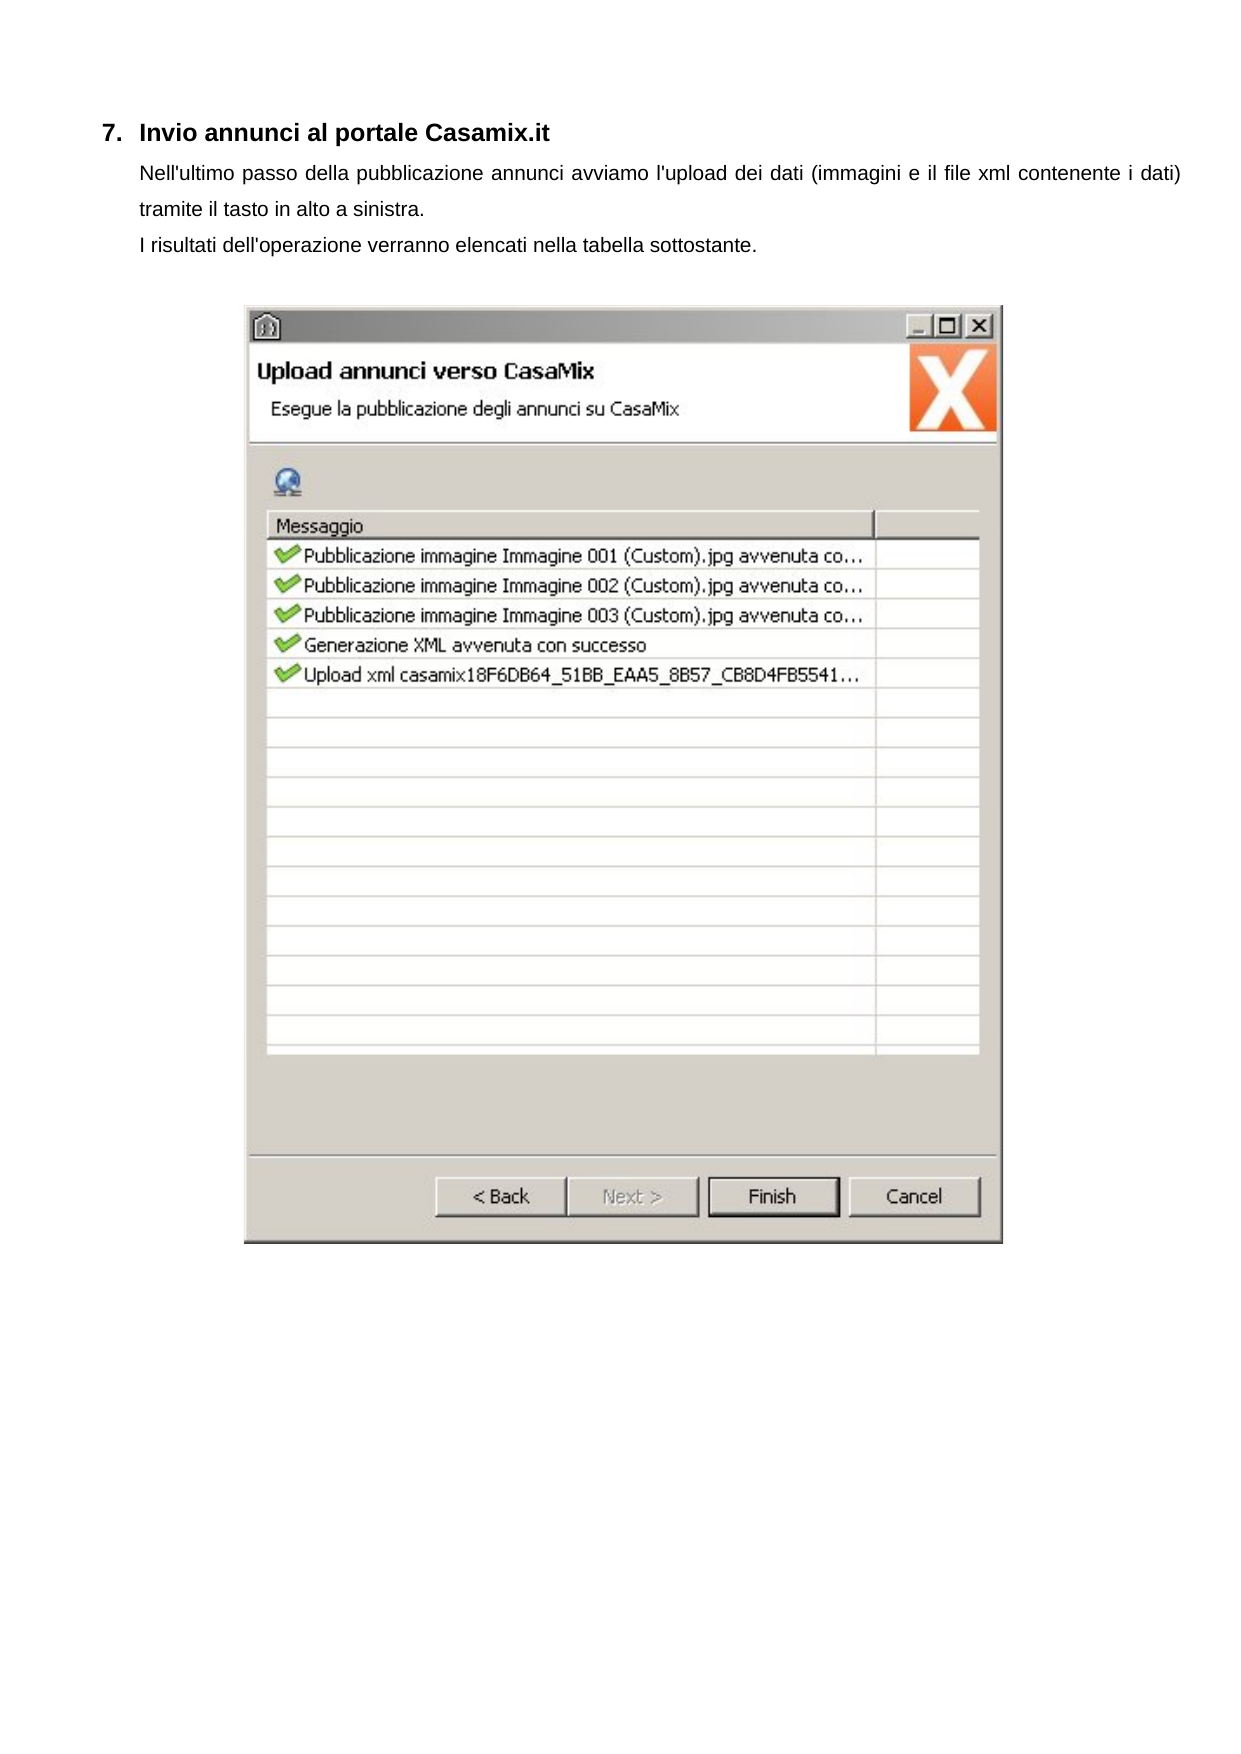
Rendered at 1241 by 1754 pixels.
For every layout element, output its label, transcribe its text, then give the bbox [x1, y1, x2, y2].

list Nell'ultimo passo della pubblicazione annunci avviamo l'upload dei dati (immagini e il file xml contenente i dati) tramite il tasto in alto a sinistra. [102, 161, 1183, 221]
picture [243, 305, 1004, 1244]
list I risultati dell'operazione verranno elencati nella tabella sottostante. [102, 233, 1183, 257]
list Invio annunci al portale Casamix.it [102, 118, 1183, 147]
